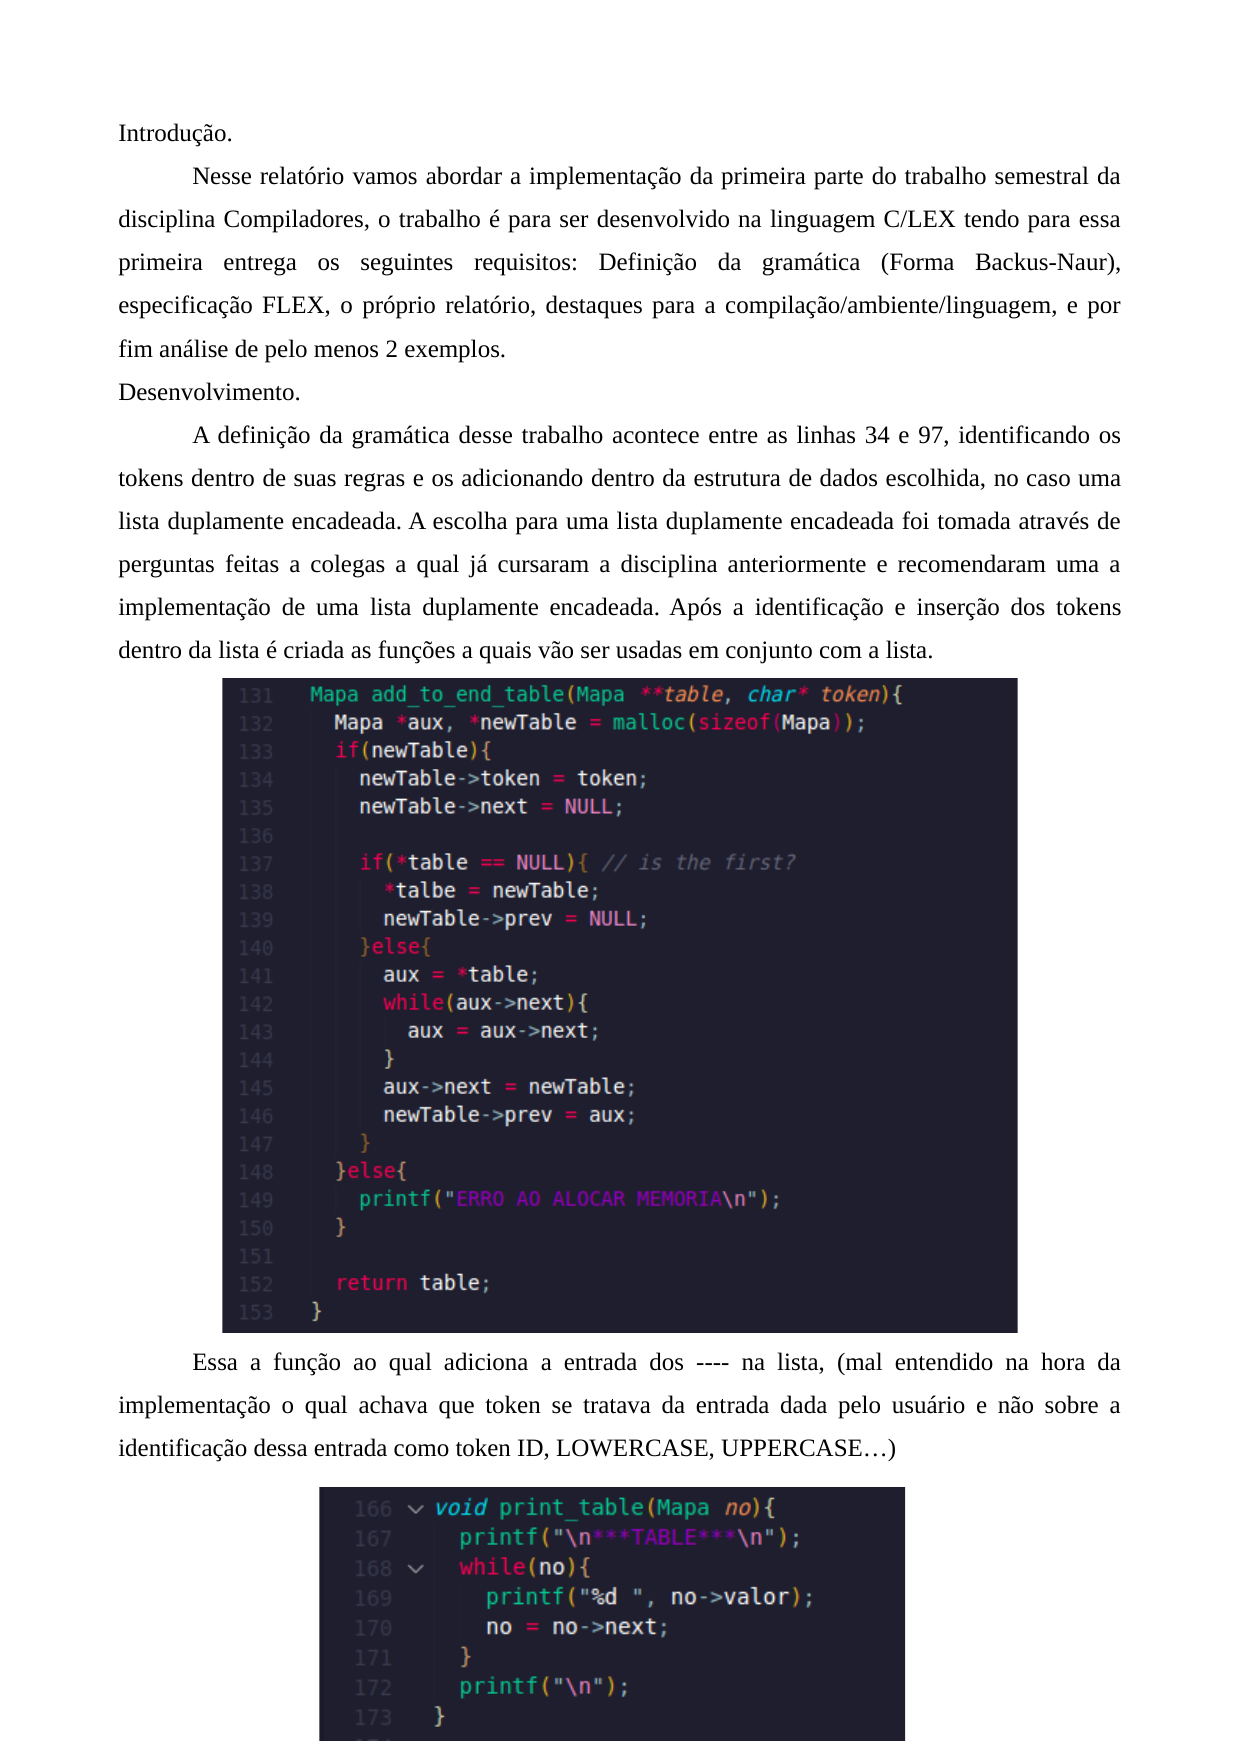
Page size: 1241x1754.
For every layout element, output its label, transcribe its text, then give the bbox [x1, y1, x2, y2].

picture [319, 1487, 906, 1741]
text Essa a função ao qual adiciona a entrada dos ---- na lista, (mal entendido na hora da implementação o qual achava que token se tratava da entrada dada pelo usuário e não sobre a identificação dessa entrada como token ID, LOWERCASE, UPPERCASE…) [118, 679, 1122, 1462]
text Desenvolvimento. [118, 377, 1122, 406]
text A definição da gramática desse trabalho acontece entre as linhas 34 e 97, identificando os tokens dentro de suas regras e os adicionando dentro da estrutura de dados escolhida, no caso uma lista duplamente encadeada. A escolha para uma lista duplamente encadeada foi tomada através de perguntas feitas a colegas a qual já cursaram a disciplina anteriormente e recomendaram uma a implementação de uma lista duplamente encadeada. Após a identificação e inserção dos tokens dentro da lista é criada as funções a quais vão ser usadas em conjunto com a lista. [118, 420, 1122, 664]
text Introdução. [118, 118, 1122, 147]
text Nesse relatório vamos abordar a implementação da primeira parte do trabalho semestral da disciplina Compiladores, o trabalho é para ser desenvolvido na linguagem C/LEX tendo para essa primeira entrega os seguintes requisitos: Definição da gramática (Forma Backus-Naur), especificação FLEX, o próprio relatório, destaques para a compilação/ambiente/linguagem, e por fim análise de pelo menos 2 exemplos. [118, 161, 1122, 362]
picture [222, 678, 1018, 1333]
